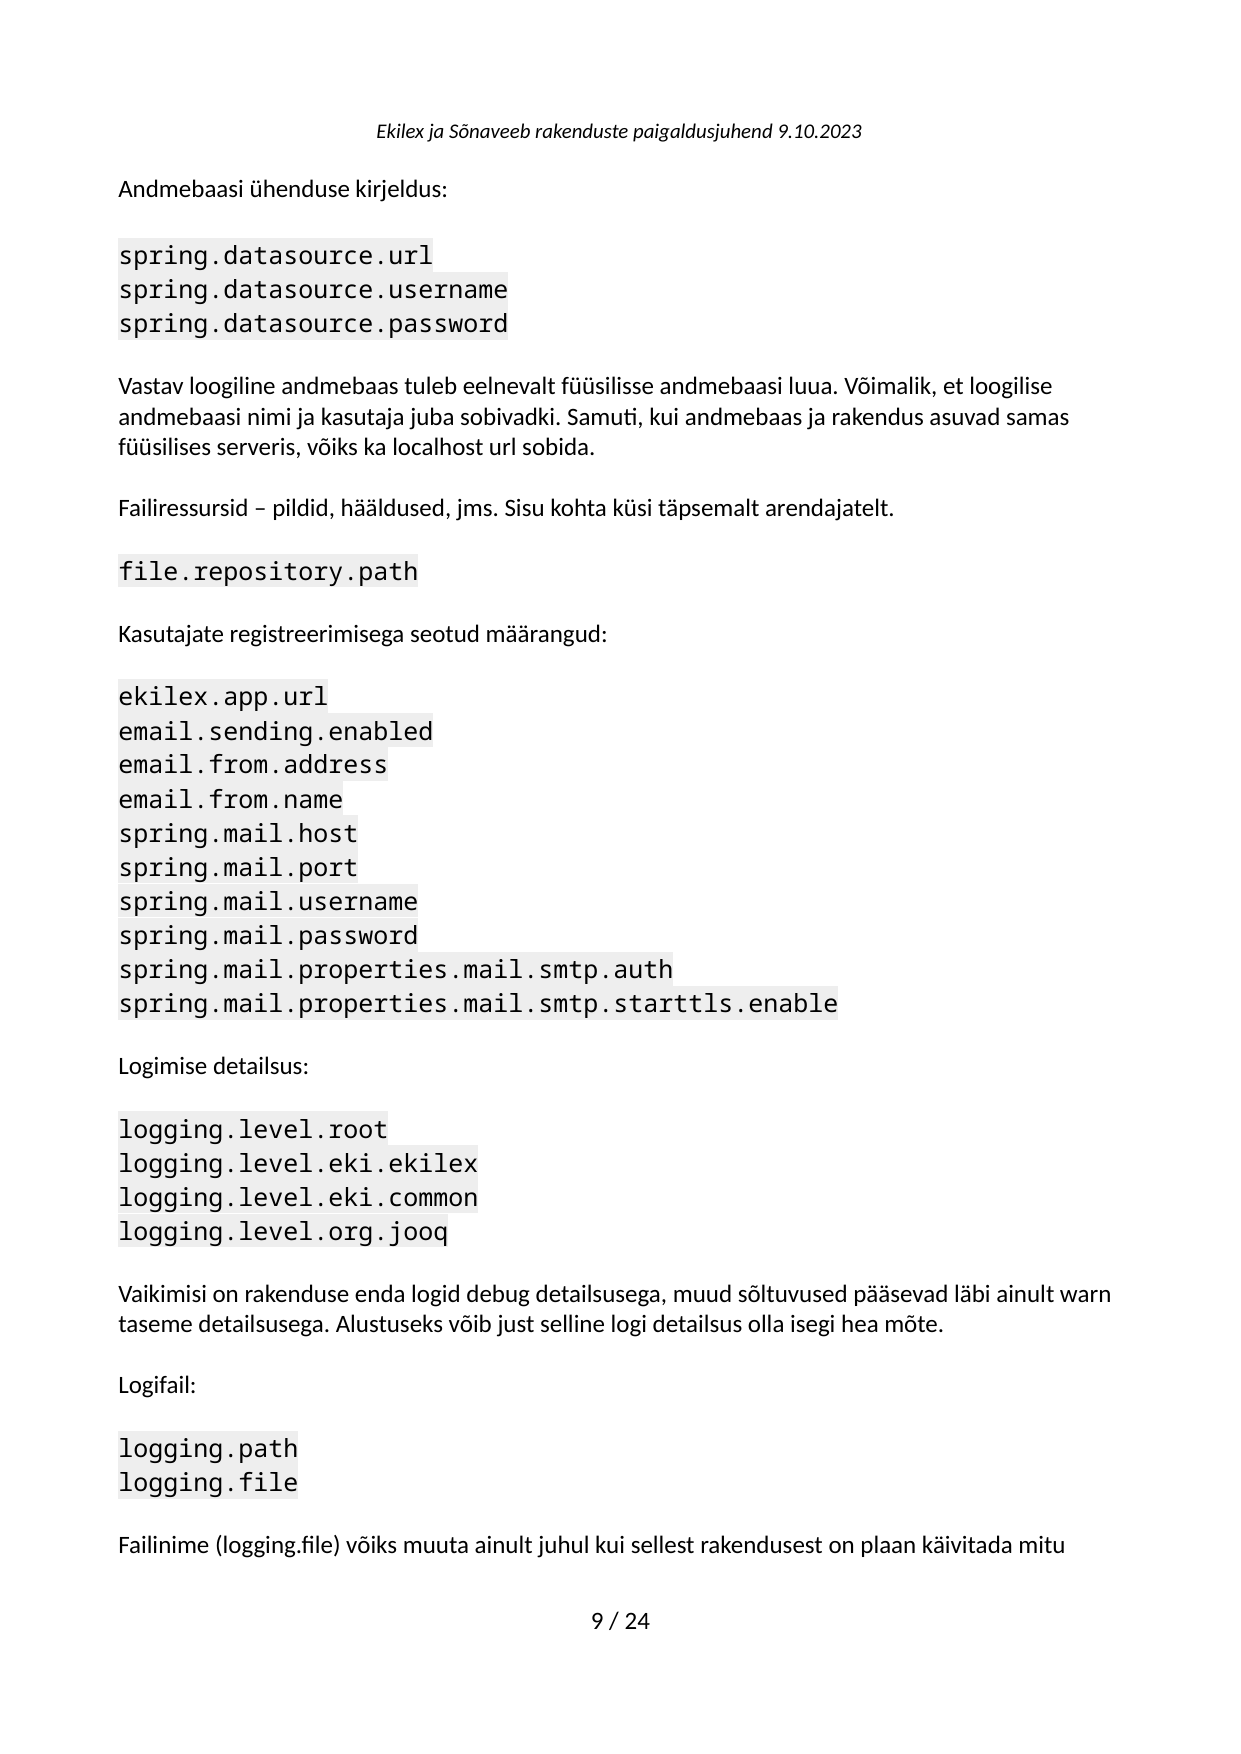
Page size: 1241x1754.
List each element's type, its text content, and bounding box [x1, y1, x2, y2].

text logging.path [118, 1431, 1122, 1465]
text spring.datasource.username [118, 272, 1122, 306]
text logging.level.eki.common [118, 1179, 1122, 1213]
text Vastav loogiline andmebaas tuleb eelnevalt füüsilisse andmebaasi luua. Võimalik, et loogilise andmebaasi nimi ja kasutaja juba sobivadki. Samuti, kui andmebaas ja rakendus asuvad samas füüsilises serveris, võiks ka localhost url sobida. [118, 370, 1122, 462]
text spring.mail.host [118, 815, 1122, 849]
text Kasutajate registreerimisega seotud määrangud: [118, 618, 1122, 648]
text ekilex.app.url [118, 679, 1122, 713]
text spring.datasource.url [118, 238, 1122, 272]
text Andmebaasi ühenduse kirjeldus: [118, 173, 1122, 203]
text Failinime (logging.file) võiks muuta ainult juhul kui sellest rakendusest on plaan käivitada mitu [118, 1529, 1122, 1560]
text logging.file [118, 1465, 1122, 1499]
text Failiressursid – pildid, hääldused, jms. Sisu kohta küsi täpsemalt arendajatelt. [118, 492, 1122, 523]
text spring.mail.properties.mail.smtp.starttls.enable [118, 986, 1122, 1020]
text logging.level.org.jooq [118, 1213, 1122, 1247]
text Vaikimisi on rakenduse enda logid debug detailsusega, muud sõltuvused pääsevad läbi ainult warn taseme detailsusega. Alustuseks võib just selline logi detailsus olla isegi hea mõte. [118, 1278, 1122, 1339]
text spring.mail.properties.mail.smtp.auth [118, 952, 1122, 986]
text logging.level.eki.ekilex [118, 1145, 1122, 1179]
text logging.level.root [118, 1111, 1122, 1145]
text email.sending.enabled [118, 713, 1122, 747]
text email.from.address [118, 747, 1122, 781]
text Logimise detailsus: [118, 1050, 1122, 1081]
text email.from.name [118, 781, 1122, 815]
text spring.mail.port [118, 849, 1122, 883]
text file.repository.path [118, 553, 1122, 587]
text spring.datasource.password [118, 306, 1122, 340]
text Logifail: [118, 1369, 1122, 1400]
text spring.mail.password [118, 917, 1122, 952]
text spring.mail.username [118, 883, 1122, 917]
